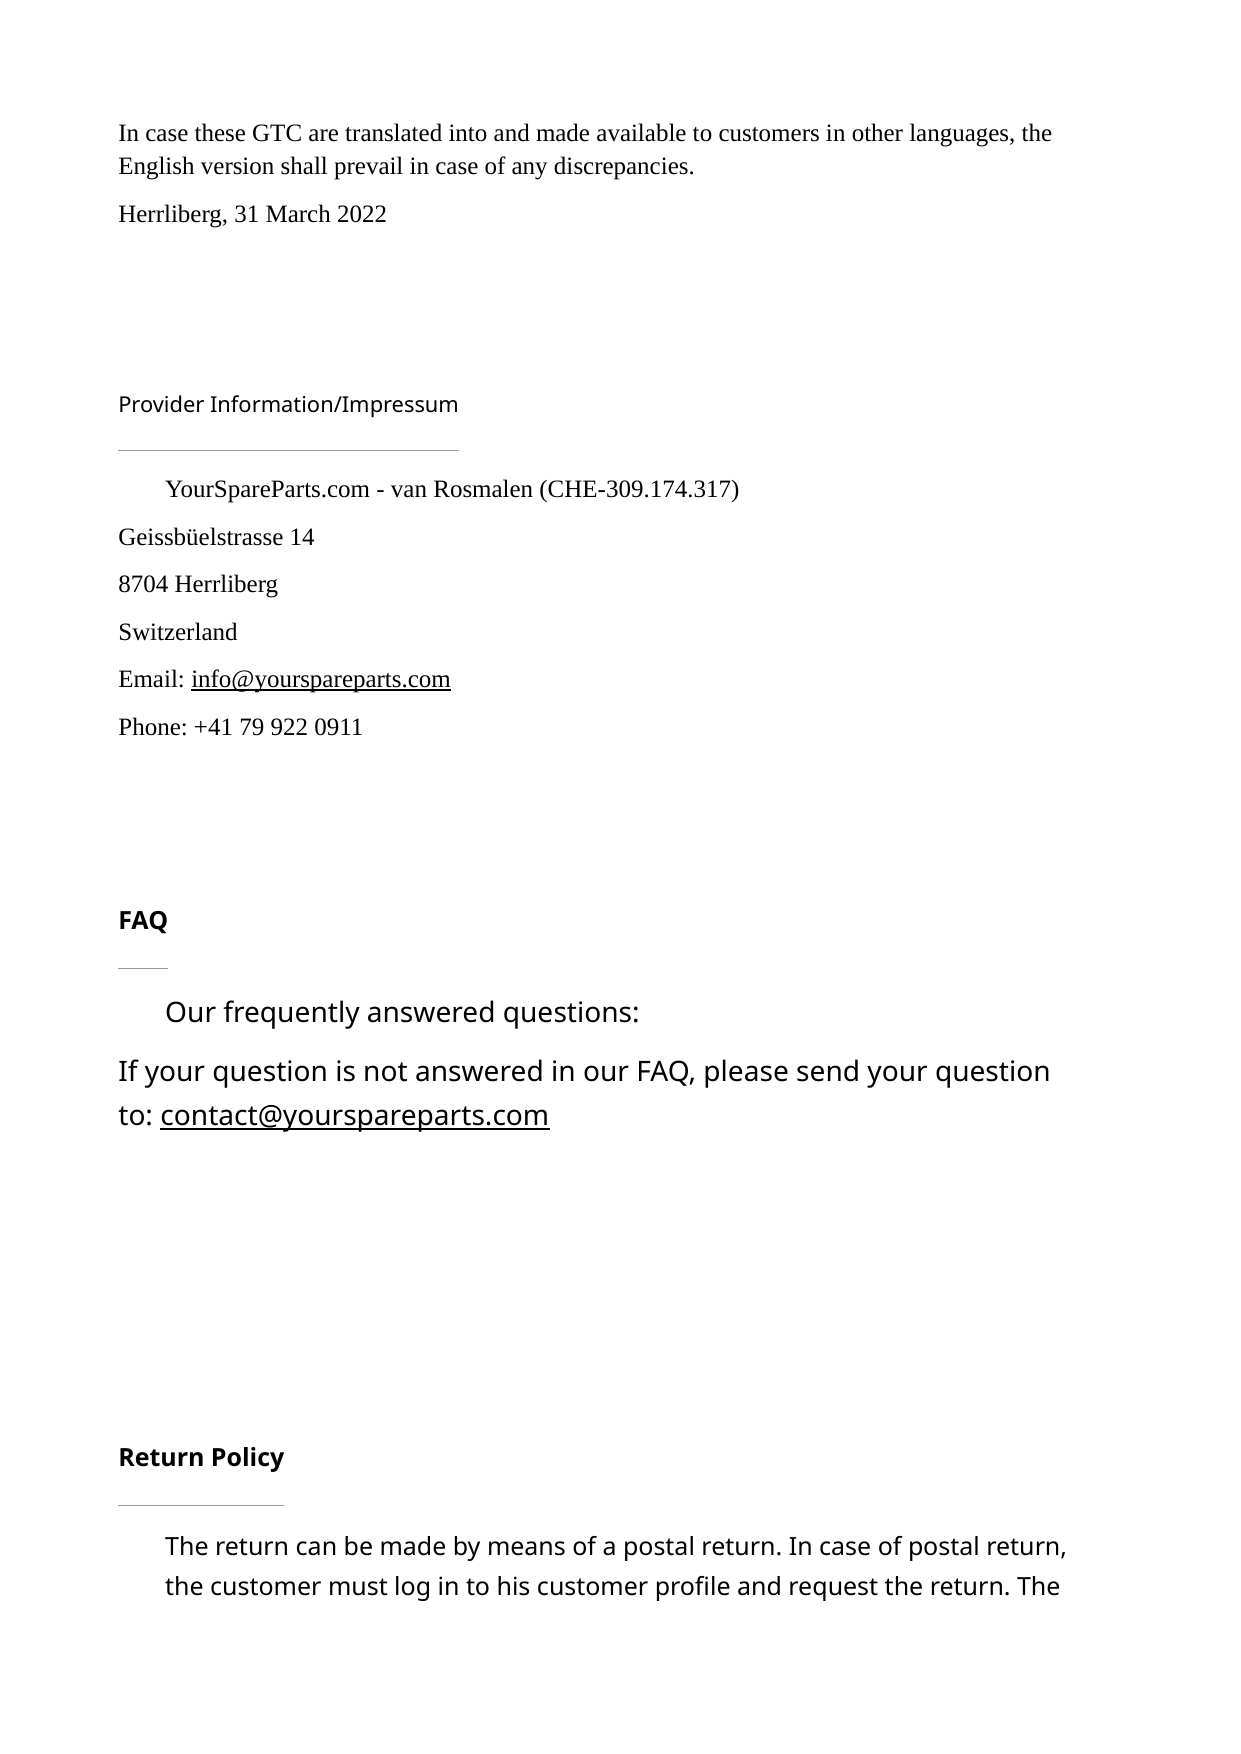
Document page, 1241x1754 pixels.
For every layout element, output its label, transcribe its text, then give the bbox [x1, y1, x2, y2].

text 8704 Herrliberg [118, 569, 1122, 598]
text Provider Information/Impressum [118, 389, 1122, 450]
text Our frequently answered questions: [165, 992, 1075, 1031]
text If your question is not answered in our FAQ, please send your question to: contact@yourspareparts.com [118, 1051, 1122, 1133]
text The return can be made by means of a postal return. In case of postal return, the customer must log in to his customer profile and request the return. The [165, 1529, 1075, 1602]
text YourSpareParts.com - van Rosmalen (CHE-309.174.317) [165, 474, 1075, 503]
text Switzerland [118, 617, 1122, 646]
text Geissbüelstrasse 14 [118, 522, 1122, 550]
text Phone: +41 79 922 0911 [118, 712, 1122, 741]
text Email: info@yourspareparts.com [118, 664, 1122, 693]
text Return Policy [118, 1439, 1122, 1505]
text In case these GTC are translated into and made available to customers in other languages, the English version shall prevail in case of any discrepancies. [118, 118, 1122, 180]
text Herrliberg, 31 March 2022 [118, 199, 1122, 227]
text FAQ [118, 902, 1122, 968]
